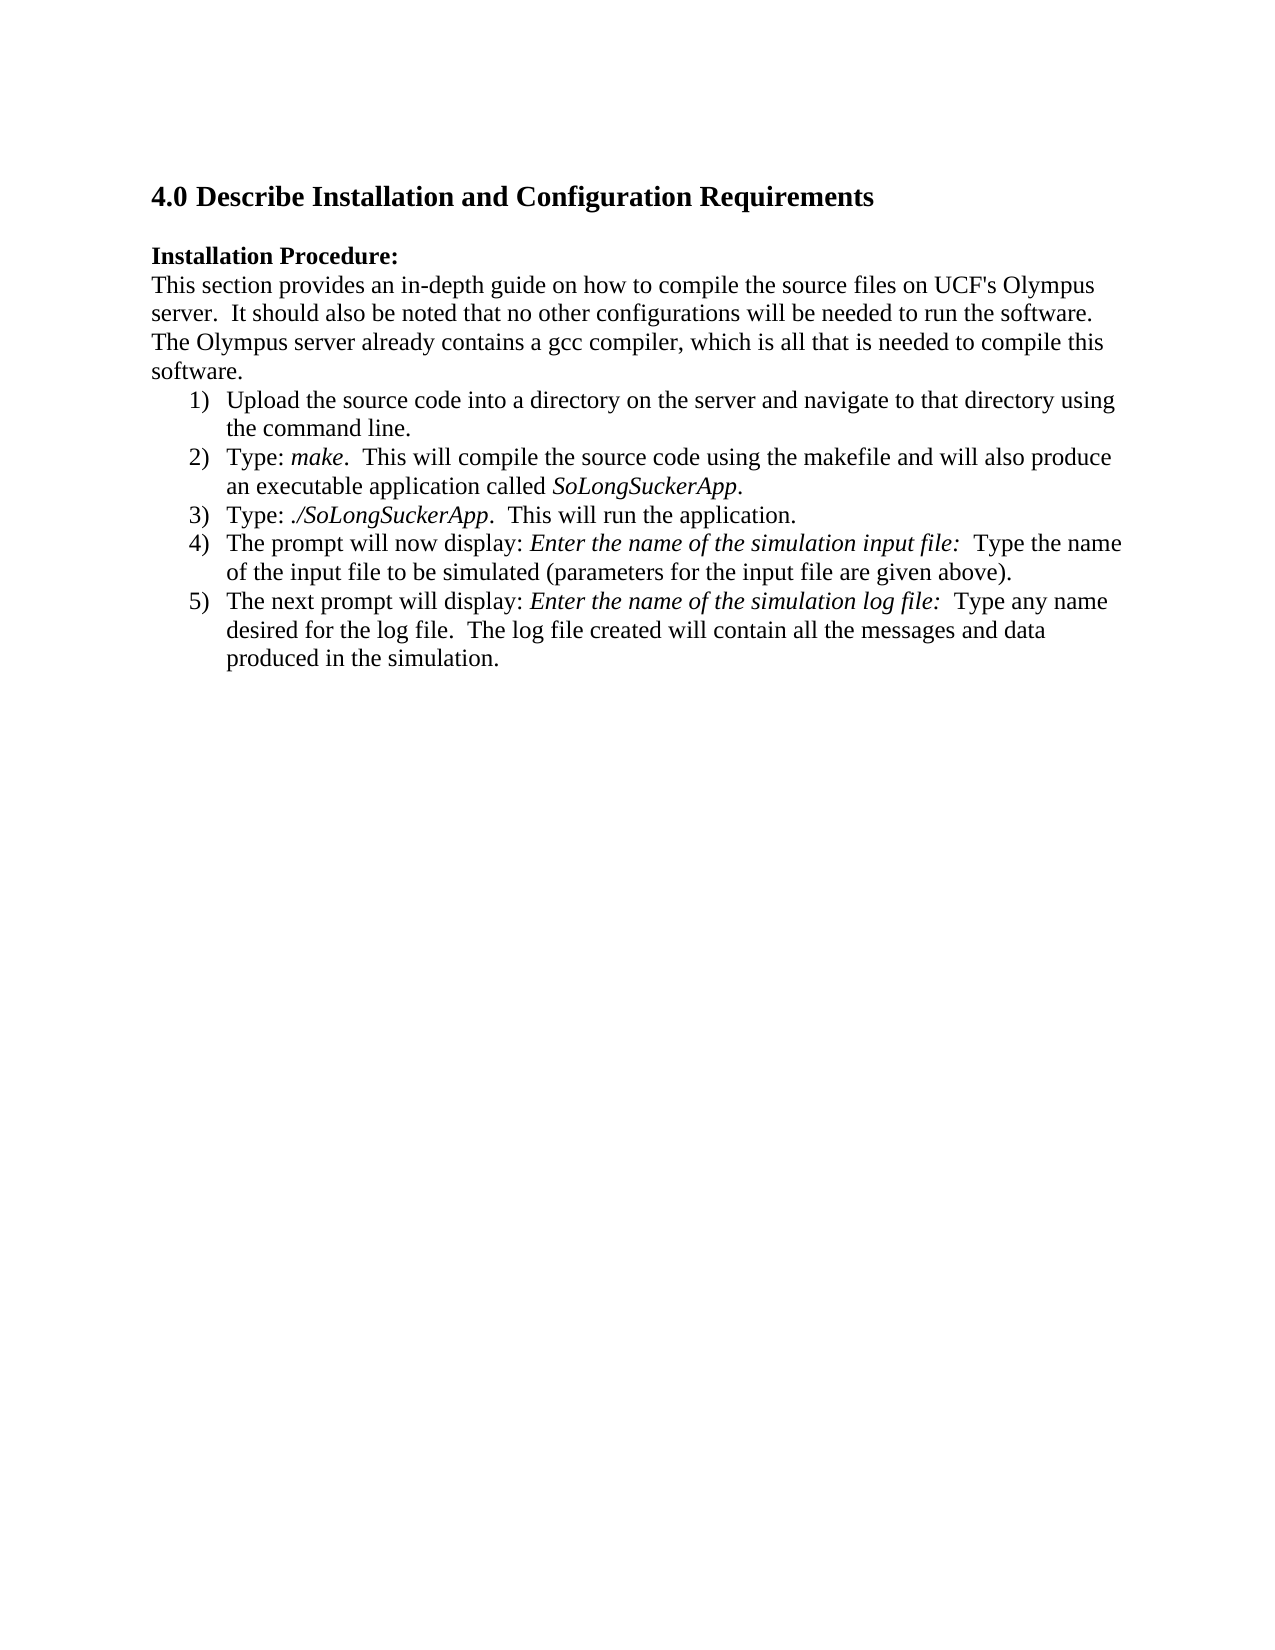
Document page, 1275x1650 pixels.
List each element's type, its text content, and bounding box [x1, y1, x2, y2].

text This section provides an in-depth guide on how to compile the source files on UCF's Olympus server. It should also be noted that no other configurations will be needed to run the software. The Olympus server already contains a gcc compiler, which is all that is needed to compile this software. [151, 270, 1125, 385]
text Installation Procedure: [151, 241, 1125, 270]
list Type: make. This will compile the source code using the makefile and will also produce an executable application called SoLongSuckerApp. [188, 442, 1125, 500]
list Upload the source code into a directory on the server and navigate to that directory using the command line. [188, 385, 1125, 442]
list Describe Installation and Configuration Requirements [151, 179, 1125, 212]
list Type: ./SoLongSuckerApp. This will run the application. [188, 500, 1125, 528]
list The prompt will now display: Enter the name of the simulation input file: Type the name of the input file to be simulated (parameters for the input file are given above). [188, 528, 1125, 586]
list The next prompt will display: Enter the name of the simulation log file: Type any name desired for the log file. The log file created will contain all the messages and data produced in the simulation. [188, 586, 1125, 672]
